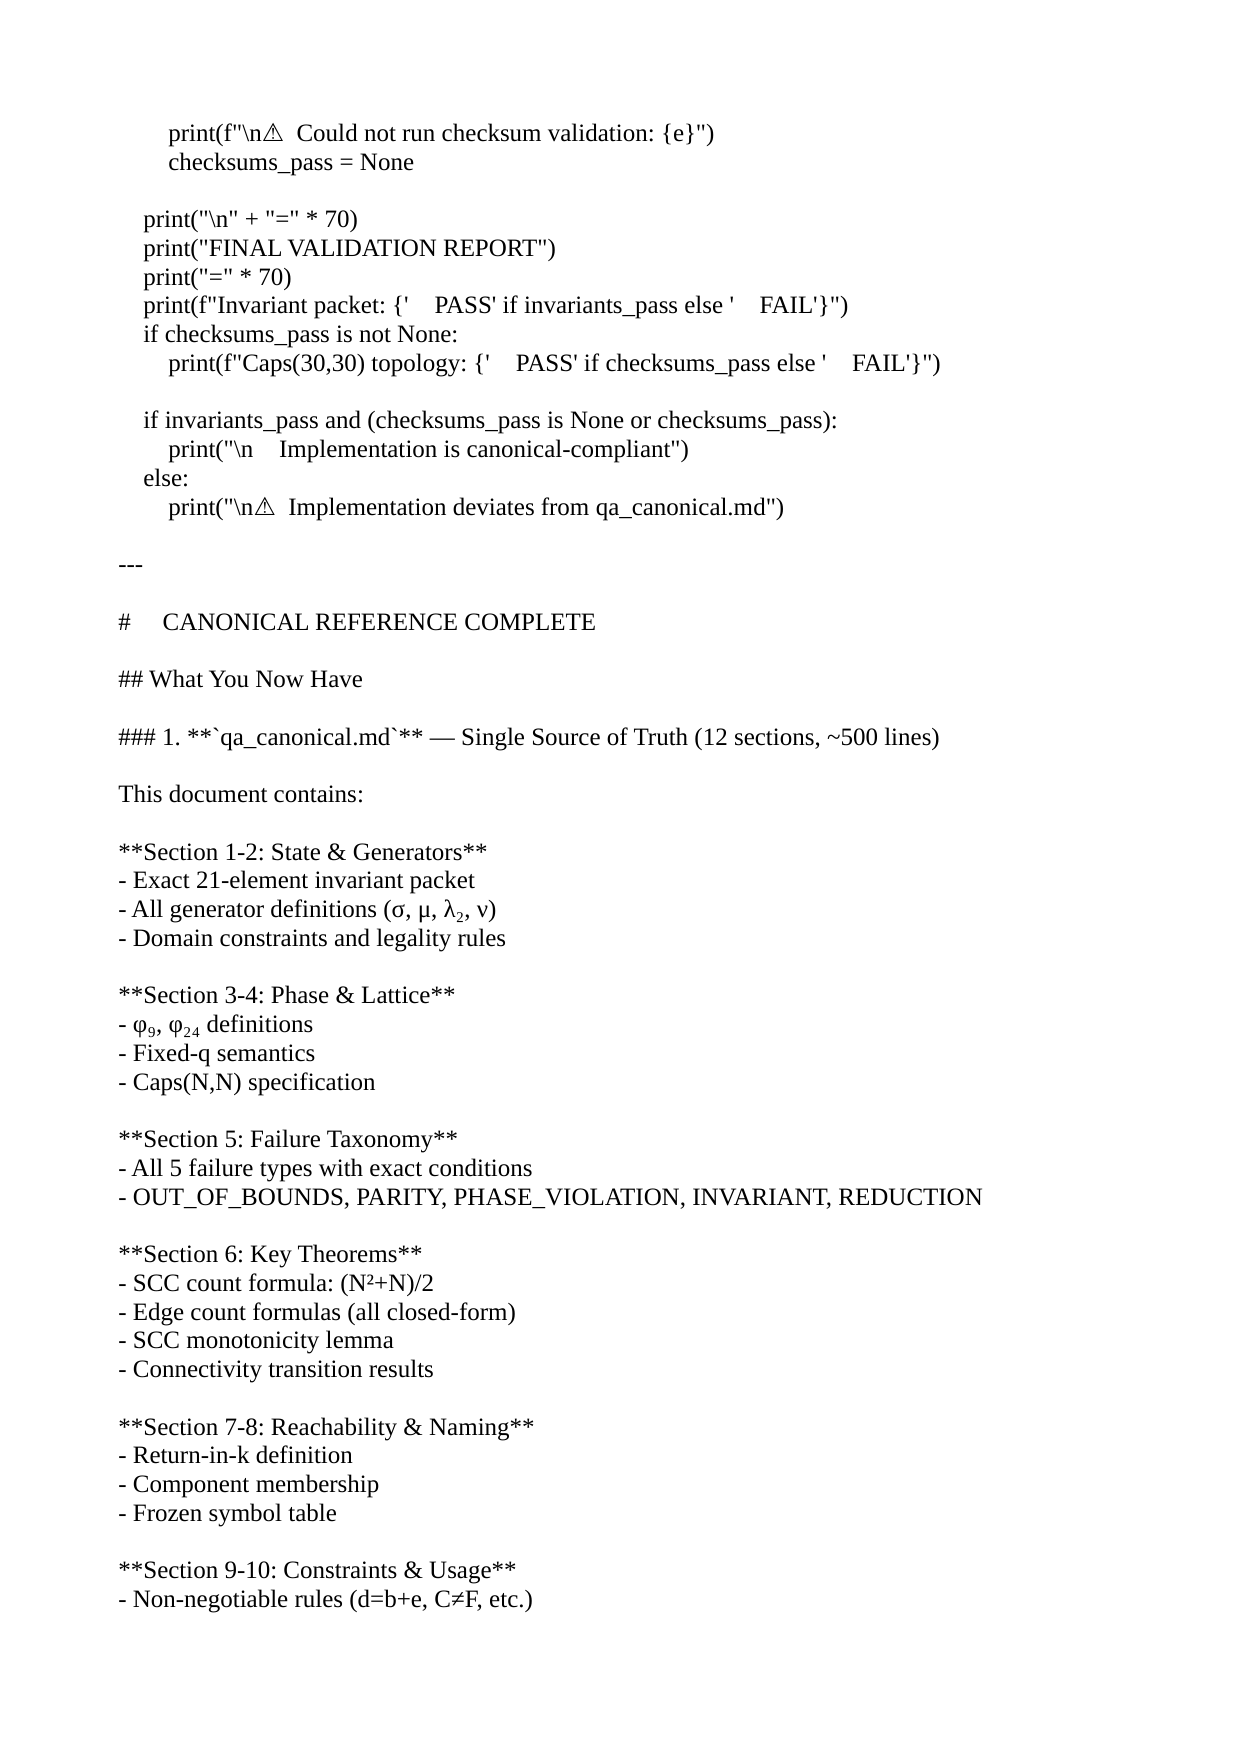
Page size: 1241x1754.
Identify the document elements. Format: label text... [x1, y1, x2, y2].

text **Section 6: Key Theorems** [118, 1239, 1122, 1268]
text - Edge count formulas (all closed-form) [118, 1297, 1122, 1326]
text **Section 5: Failure Taxonomy** [118, 1124, 1122, 1153]
text - Component membership [118, 1469, 1122, 1498]
text print("FINAL VALIDATION REPORT") [118, 233, 1122, 262]
text print(f"Caps(30,30) topology: {'✅ PASS' if checksums_pass else '❌ FAIL'}") [118, 348, 1122, 377]
text **Section 3-4: Phase & Lattice** [118, 981, 1122, 1009]
text - Exact 21-element invariant packet [118, 866, 1122, 894]
text if invariants_pass and (checksums_pass is None or checksums_pass): [118, 406, 1122, 434]
text - SCC count formula: (N²+N)/2 [118, 1268, 1122, 1297]
text print("=" * 70) [118, 262, 1122, 291]
text # ✅ CANONICAL REFERENCE COMPLETE [118, 607, 1122, 636]
text - Domain constraints and legality rules [118, 923, 1122, 952]
text else: [118, 463, 1122, 492]
text **Section 7-8: Reachability & Naming** [118, 1412, 1122, 1441]
text checksums_pass = None [118, 147, 1122, 176]
text - Caps(N,N) specification [118, 1067, 1122, 1096]
text --- [118, 549, 1122, 578]
text print("\n" + "=" * 70) [118, 204, 1122, 233]
text - Return-in-k definition [118, 1441, 1122, 1469]
text - SCC monotonicity lemma [118, 1326, 1122, 1354]
text - φ₉, φ₂₄ definitions [118, 1009, 1122, 1038]
text print("\n⚠️ Implementation deviates from qa_canonical.md") [118, 492, 1122, 521]
text - All generator definitions (σ, μ, λ₂, ν) [118, 894, 1122, 923]
text - OUT_OF_BOUNDS, PARITY, PHASE_VIOLATION, INVARIANT, REDUCTION [118, 1182, 1122, 1211]
text - Frozen symbol table [118, 1498, 1122, 1527]
text print(f"\n⚠️ Could not run checksum validation: {e}") [118, 118, 1122, 147]
text - Fixed-q semantics [118, 1038, 1122, 1067]
text if checksums_pass is not None: [118, 319, 1122, 348]
text **Section 1-2: State & Generators** [118, 837, 1122, 866]
text print("\n🎉 Implementation is canonical-compliant") [118, 434, 1122, 463]
text - Non-negotiable rules (d=b+e, C≠F, etc.) [118, 1584, 1122, 1613]
text - Connectivity transition results [118, 1354, 1122, 1383]
text print(f"Invariant packet: {'✅ PASS' if invariants_pass else '❌ FAIL'}") [118, 291, 1122, 319]
text This document contains: [118, 779, 1122, 808]
text ## What You Now Have [118, 664, 1122, 693]
text - All 5 failure types with exact conditions [118, 1153, 1122, 1182]
text **Section 9-10: Constraints & Usage** [118, 1556, 1122, 1584]
text ### 1. **`qa_canonical.md`** — Single Source of Truth (12 sections, ~500 lines) [118, 722, 1122, 751]
